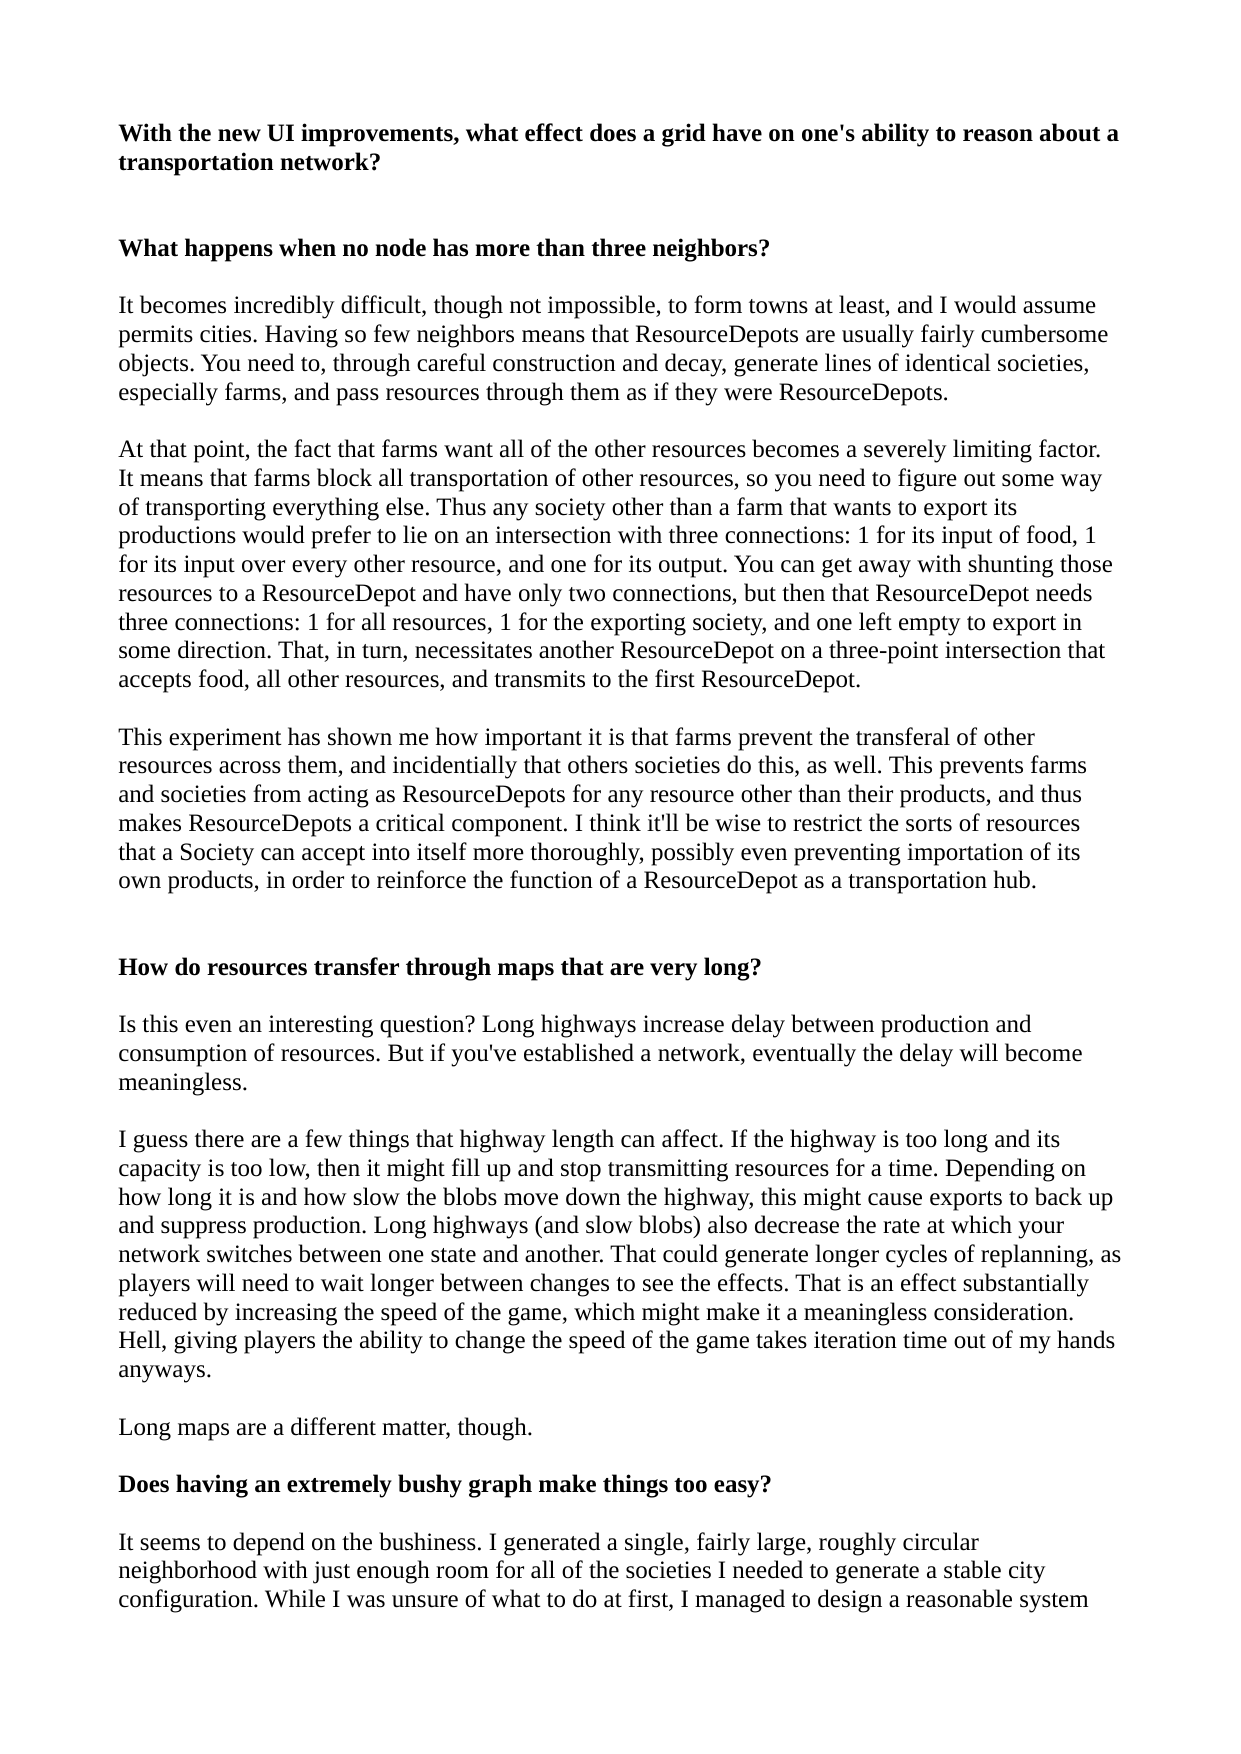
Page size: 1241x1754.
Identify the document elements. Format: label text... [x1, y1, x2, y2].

text What happens when no node has more than three neighbors? [118, 233, 1122, 262]
text At that point, the fact that farms want all of the other resources becomes a severely limiting factor. It means that farms block all transportation of other resources, so you need to figure out some way of transporting everything else. Thus any society other than a farm that wants to export its productions would prefer to lie on an intersection with three connections: 1 for its input of food, 1 for its input over every other resource, and one for its output. You can get away with shunting those resources to a ResourceDepot and have only two connections, but then that ResourceDepot needs three connections: 1 for all resources, 1 for the exporting society, and one left empty to export in some direction. That, in turn, necessitates another ResourceDepot on a three-point intersection that accepts food, all other resources, and transmits to the first ResourceDepot. [118, 434, 1122, 693]
text Does having an extremely bushy graph make things too easy? [118, 1469, 1122, 1498]
text I guess there are a few things that highway length can affect. If the highway is too long and its capacity is too low, then it might fill up and stop transmitting resources for a time. Depending on how long it is and how slow the blobs move down the highway, this might cause exports to back up and suppress production. Long highways (and slow blobs) also decrease the rate at which your network switches between one state and another. That could generate longer cycles of replanning, as players will need to wait longer between changes to see the effects. That is an effect substantially reduced by increasing the speed of the game, which might make it a meaningless consideration. Hell, giving players the ability to change the speed of the game takes iteration time out of my hands anyways. [118, 1124, 1122, 1383]
text Long maps are a different matter, though. [118, 1412, 1122, 1441]
text It seems to depend on the bushiness. I generated a single, fairly large, roughly circular neighborhood with just enough room for all of the societies I needed to generate a stable city configuration. While I was unsure of what to do at first, I managed to design a reasonable system [118, 1527, 1122, 1613]
text With the new UI improvements, what effect does a grid have on one's ability to reason about a transportation network? [118, 118, 1122, 176]
text This experiment has shown me how important it is that farms prevent the transferal of other resources across them, and incidentially that others societies do this, as well. This prevents farms and societies from acting as ResourceDepots for any resource other than their products, and thus makes ResourceDepots a critical component. I think it'll be wise to restrict the sorts of resources that a Society can accept into itself more thoroughly, possibly even preventing importation of its own products, in order to reinforce the function of a ResourceDepot as a transportation hub. [118, 722, 1122, 894]
text How do resources transfer through maps that are very long? [118, 952, 1122, 981]
text Is this even an interesting question? Long highways increase delay between production and consumption of resources. But if you've established a network, eventually the delay will become meaningless. [118, 1009, 1122, 1096]
text It becomes incredibly difficult, though not impossible, to form towns at least, and I would assume permits cities. Having so few neighbors means that ResourceDepots are usually fairly cumbersome objects. You need to, through careful construction and decay, generate lines of identical societies, especially farms, and pass resources through them as if they were ResourceDepots. [118, 291, 1122, 406]
